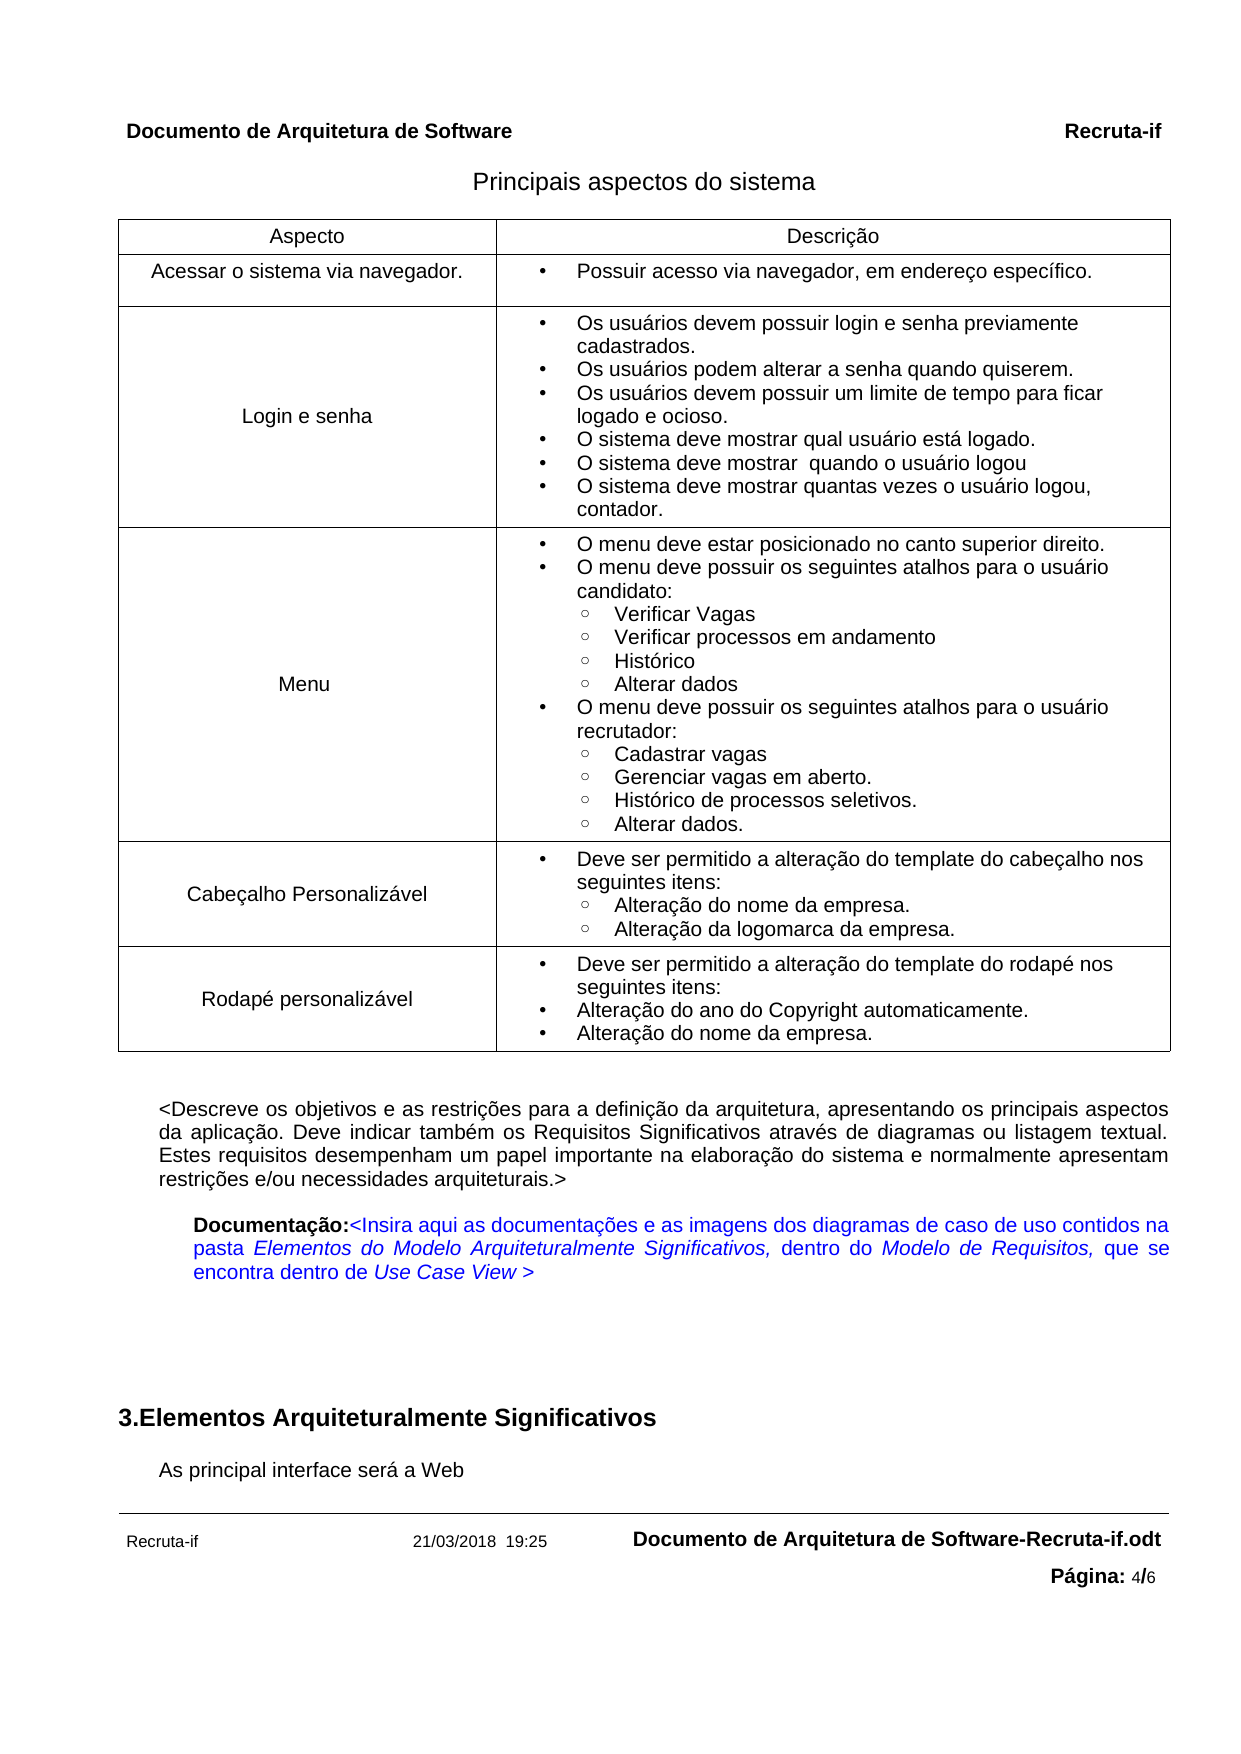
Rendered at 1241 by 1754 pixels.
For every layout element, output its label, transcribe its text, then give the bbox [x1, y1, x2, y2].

text As principal interface será a Web [159, 1459, 1170, 1482]
table_cell Cabeçalho Personalizável [119, 842, 496, 946]
table_header Descrição [497, 220, 1170, 254]
table_cell Os usuários devem possuir login e senha previamente cadastrados. Os usuários podem alterar a senha quando quiserem. Os usuários devem possuir um limite de tempo para ficar logado e ocioso. O sistema deve mostrar qual usuário está logado. O sistema deve mostrar quando o usuário logou O sistema deve mostrar quantas vezes o usuário logou, contador. [497, 307, 1170, 527]
text <Descreve os objetivos e as restrições para a definição da arquitetura, apresentando os principais aspectos da aplicação. Deve indicar também os Requisitos Significativos através de diagramas ou listagem textual. Estes requisitos desempenham um papel importante na elaboração do sistema e normalmente apresentam restrições e/ou necessidades arquiteturais.> [159, 1098, 1170, 1191]
table_cell Deve ser permitido a alteração do template do cabeçalho nos seguintes itens: Alteração do nome da empresa. Alteração da logomarca da empresa. [497, 842, 1170, 946]
list Elementos Arquiteturalmente Significativos [118, 1404, 1170, 1432]
table_cell Login e senha [119, 307, 496, 527]
table_cell Menu [119, 528, 496, 841]
table_cell Deve ser permitido a alteração do template do rodapé nos seguintes itens: Alteração do ano do Copyright automaticamente. Alteração do nome da empresa. [497, 947, 1170, 1051]
table_cell Acessar o sistema via navegador. [119, 255, 496, 306]
table_cell O menu deve estar posicionado no canto superior direito. O menu deve possuir os seguintes atalhos para o usuário candidato: Verificar Vagas Verificar processos em andamento Histórico Alterar dados O menu deve possuir os seguintes atalhos para o usuário recrutador: Cadastrar vagas Gerenciar vagas em aberto. Histórico de processos seletivos. Alterar dados. [497, 528, 1170, 841]
text Documentação:<Insira aqui as documentações e as imagens dos diagramas de caso de uso contidos na pasta Elementos do Modelo Arquiteturalmente Significativos, dentro do Modelo de Requisitos, que se encontra dentro de Use Case View > [193, 1214, 1170, 1283]
table_cell Rodapé personalizável [119, 947, 496, 1051]
table_header Aspecto [119, 220, 496, 254]
text Principais aspectos do sistema [118, 168, 1170, 196]
table_cell Possuir acesso via navegador, em endereço específico. [497, 255, 1170, 306]
